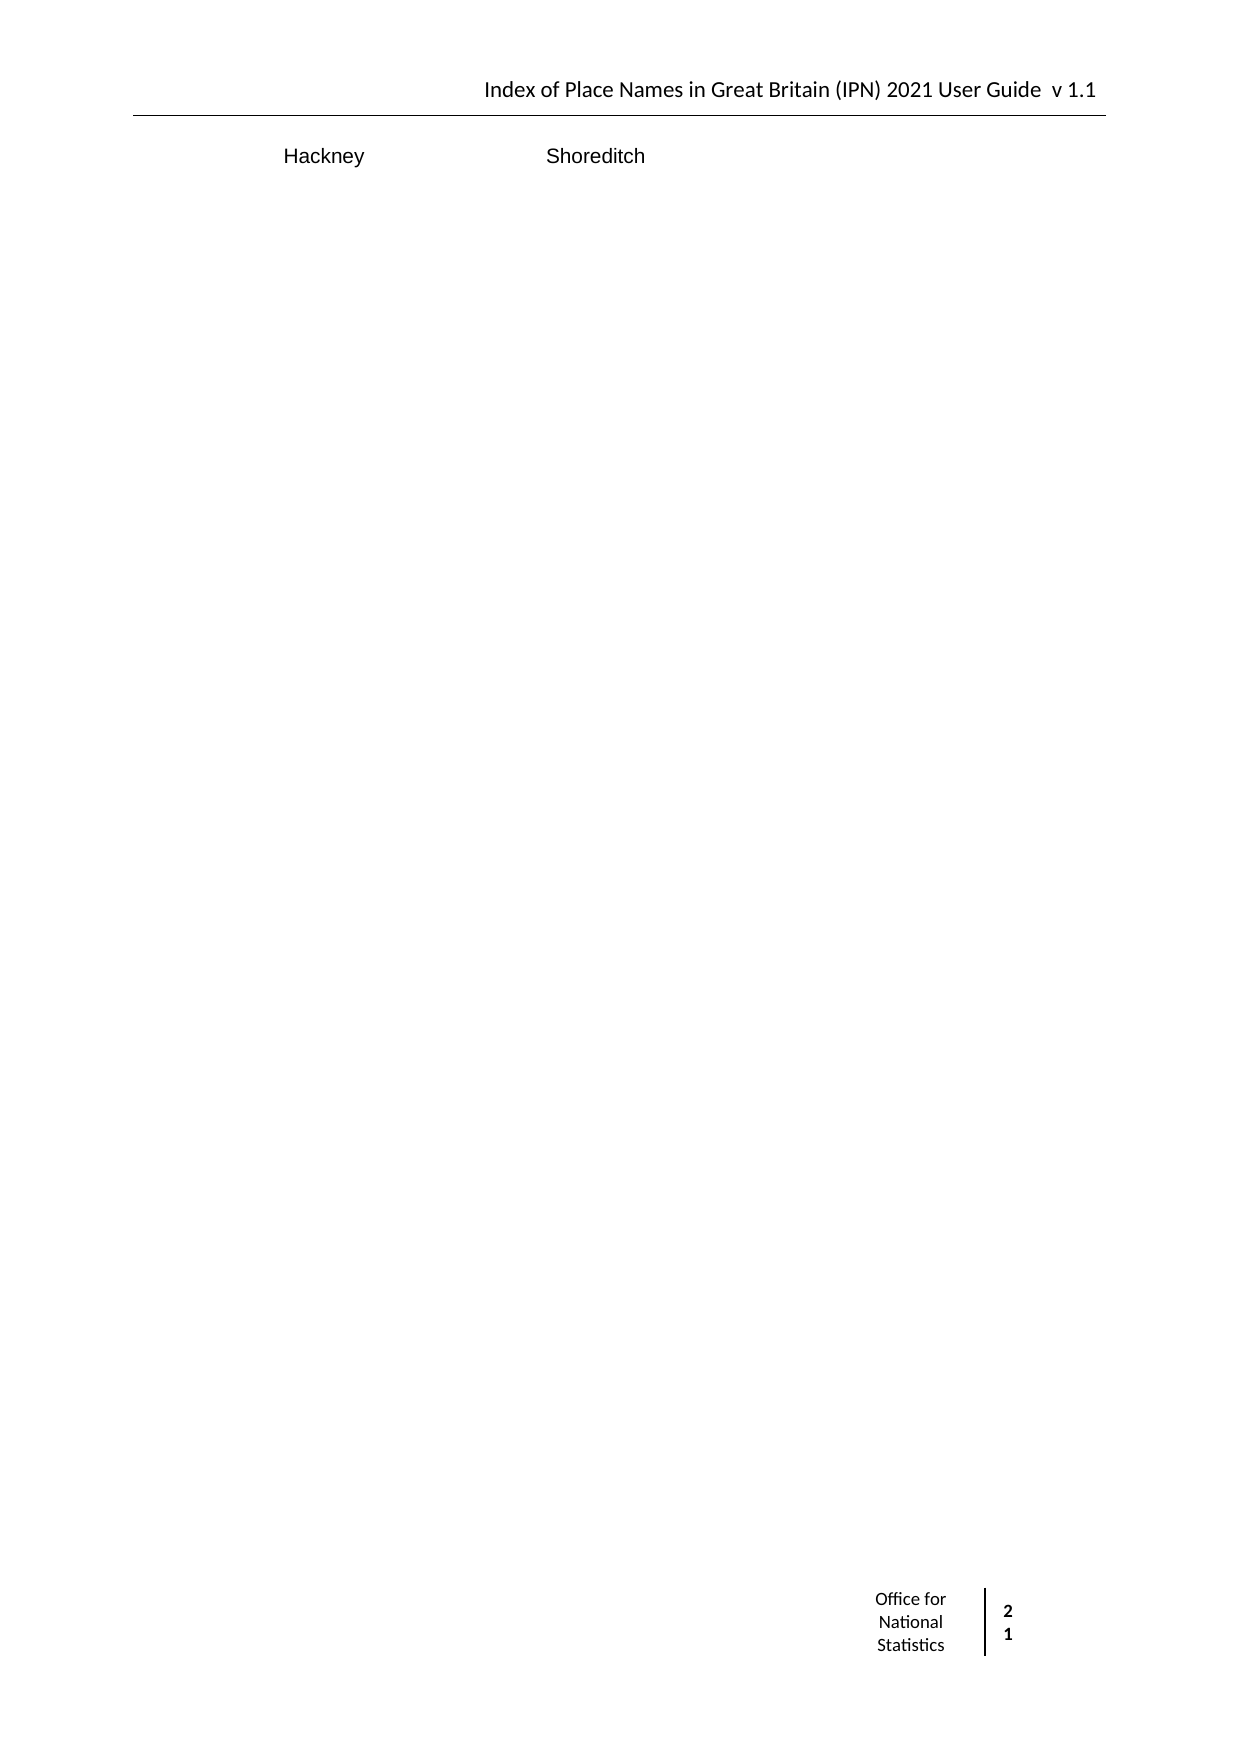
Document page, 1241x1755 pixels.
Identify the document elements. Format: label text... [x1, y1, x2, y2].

text Hackney Shoreditch [220, 144, 1094, 168]
